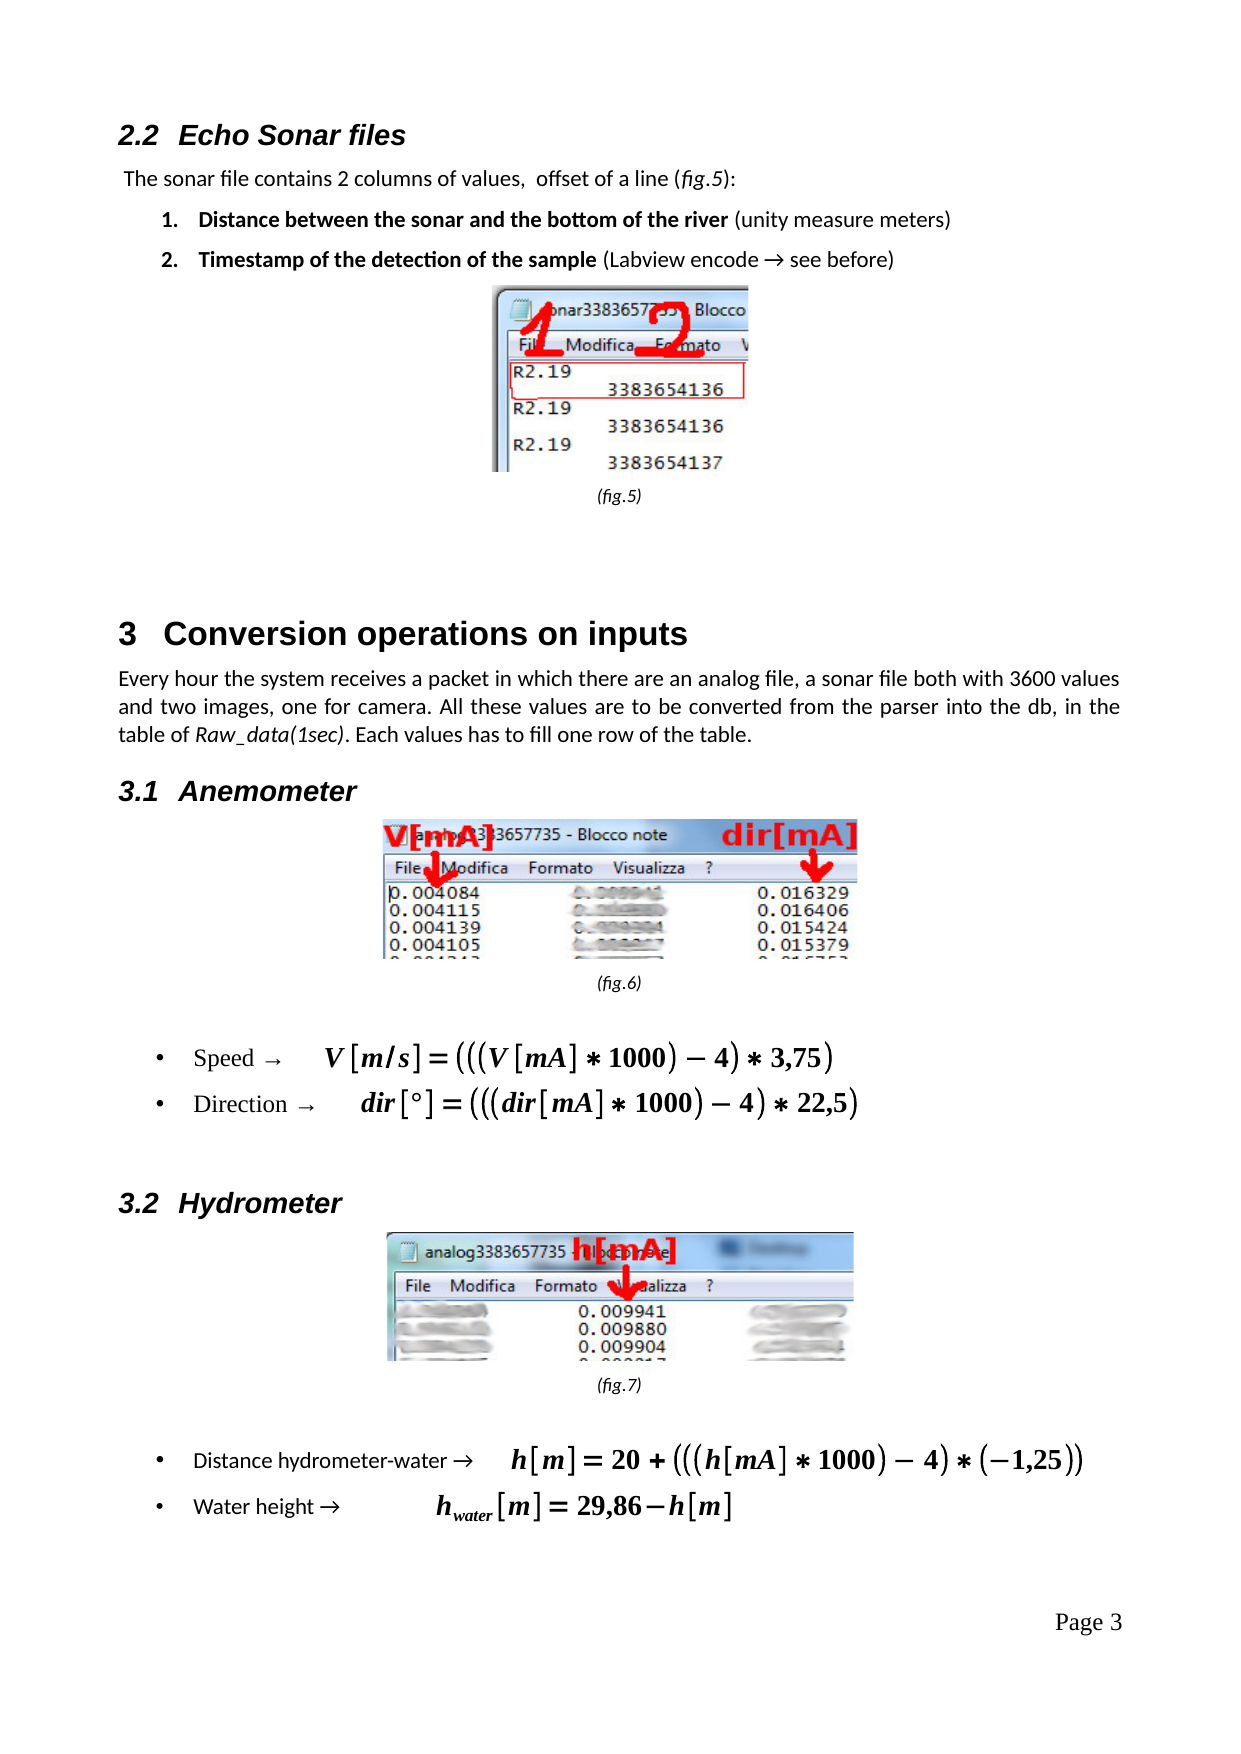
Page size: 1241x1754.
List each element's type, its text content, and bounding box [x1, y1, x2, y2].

subtitle Hydrometer [118, 1186, 1122, 1219]
text Every hour the system receives a packet in which there are an analog file, a sonar file both with 3600 values and two images, one for camera. All these values are to be converted from the parser into the db, in the table of Raw_data(1sec). Each values has to fill one row of the table. [118, 664, 1122, 748]
list Direction → [758, 1086, 854, 1119]
list Speed → [482, 1041, 672, 1074]
picture [382, 819, 858, 959]
list Direction → [851, 1086, 1122, 1119]
list Direction → [485, 1086, 497, 1119]
list Distance hydrometer-water → [156, 1443, 680, 1476]
subtitle Conversion operations on inputs [118, 613, 1122, 652]
list Direction → [696, 1086, 761, 1119]
picture [491, 285, 749, 472]
list Speed → [156, 1041, 462, 1074]
list Speed → [471, 1041, 484, 1074]
list Speed → [460, 1041, 473, 1074]
list Distance between the sonar and the bottom of the river (unity measure meters) [161, 205, 1122, 233]
list Direction → [494, 1086, 699, 1119]
list Water height → [156, 1488, 1122, 1525]
list Distance hydrometer-water → [1076, 1443, 1122, 1476]
list Speed → [670, 1041, 735, 1074]
subtitle Anemometer [118, 773, 1122, 807]
list Distance hydrometer-water → [984, 1443, 1070, 1476]
list Distance hydrometer-water → [697, 1443, 882, 1476]
list Direction → [474, 1086, 488, 1119]
list Direction → [156, 1086, 477, 1119]
list Speed → [733, 1041, 829, 1074]
list Speed → [827, 1041, 1122, 1074]
list Timestamp of the detection of the sample (Labview encode → see before) [161, 245, 1122, 273]
list Distance hydrometer-water → [942, 1443, 986, 1476]
text (fig.7) [118, 1373, 1122, 1396]
text The sonar file contains 2 columns of values, offset of a line (fig.5): [123, 164, 1122, 192]
list Distance hydrometer-water → [880, 1443, 945, 1476]
text (fig.5) [118, 484, 1122, 507]
text (fig.6) [118, 971, 1122, 994]
picture [386, 1232, 854, 1361]
subtitle Echo Sonar files [118, 118, 1122, 152]
